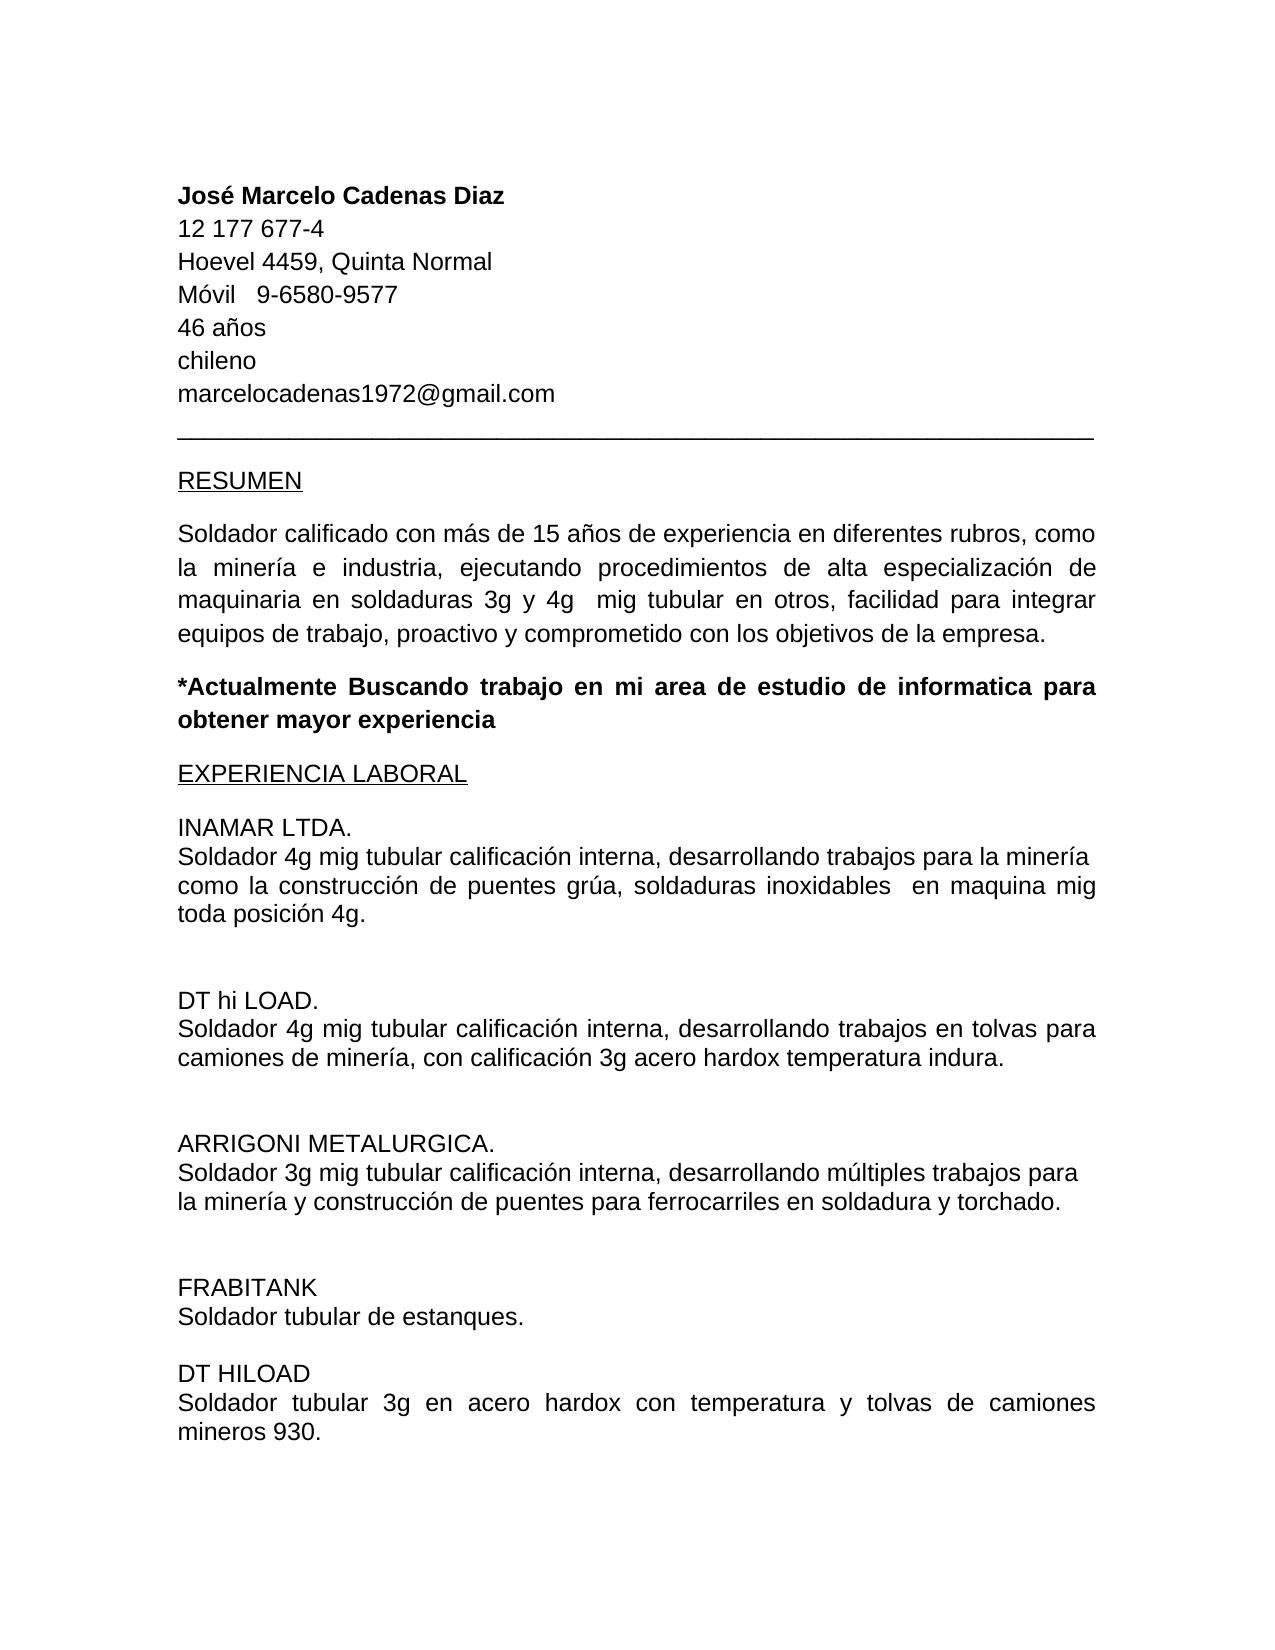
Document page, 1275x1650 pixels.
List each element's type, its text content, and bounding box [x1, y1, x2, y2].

text Soldador 4g mig tubular calificación interna, desarrollando trabajos para la minería [177, 842, 1098, 871]
text *Actualmente Buscando trabajo en mi area de estudio de informatica para obtener mayor experiencia [177, 672, 1098, 734]
text Soldador tubular 3g en acero hardox con temperatura y tolvas de camiones mineros 930. [177, 1388, 1098, 1446]
text RESUMEN [177, 466, 1098, 494]
text Soldador tubular de estanques. [177, 1302, 1098, 1331]
text DT hi LOAD. [177, 986, 1098, 1014]
text marcelocadenas1972@gmail.com [177, 379, 1098, 407]
text Soldador 3g mig tubular calificación interna, desarrollando múltiples trabajos para la minería y construcción de puentes para ferrocarriles en soldadura y torchado. [177, 1158, 1098, 1216]
text INAMAR LTDA. [177, 813, 1098, 842]
text FRABITANK [177, 1273, 1098, 1302]
text Soldador calificado con más de 15 años de experiencia en diferentes rubros, como la minería e industria, ejecutando procedimientos de alta especialización de maquinaria en soldaduras 3g y 4g mig tubular en otros, facilidad para integrar equipos de trabajo, proactivo y comprometido con los objetivos de la empresa. [177, 519, 1098, 647]
text 12 177 677-4 [177, 214, 1098, 242]
text EXPERIENCIA LABORAL [177, 759, 1098, 788]
text Móvil 9-6580-9577 [177, 280, 1098, 308]
text __________________________________________________________________ [177, 412, 1098, 441]
text DT HILOAD [177, 1359, 1098, 1388]
text Hoevel 4459, Quinta Normal [177, 247, 1098, 275]
text José Marcelo Cadenas Diaz [177, 181, 1098, 209]
text chileno [177, 346, 1098, 374]
text como la construcción de puentes grúa, soldaduras inoxidables en maquina mig toda posición 4g. [177, 871, 1098, 928]
text ARRIGONI METALURGICA. [177, 1129, 1098, 1158]
text 46 años [177, 313, 1098, 341]
text Soldador 4g mig tubular calificación interna, desarrollando trabajos en tolvas para camiones de minería, con calificación 3g acero hardox temperatura indura. [177, 1014, 1098, 1072]
